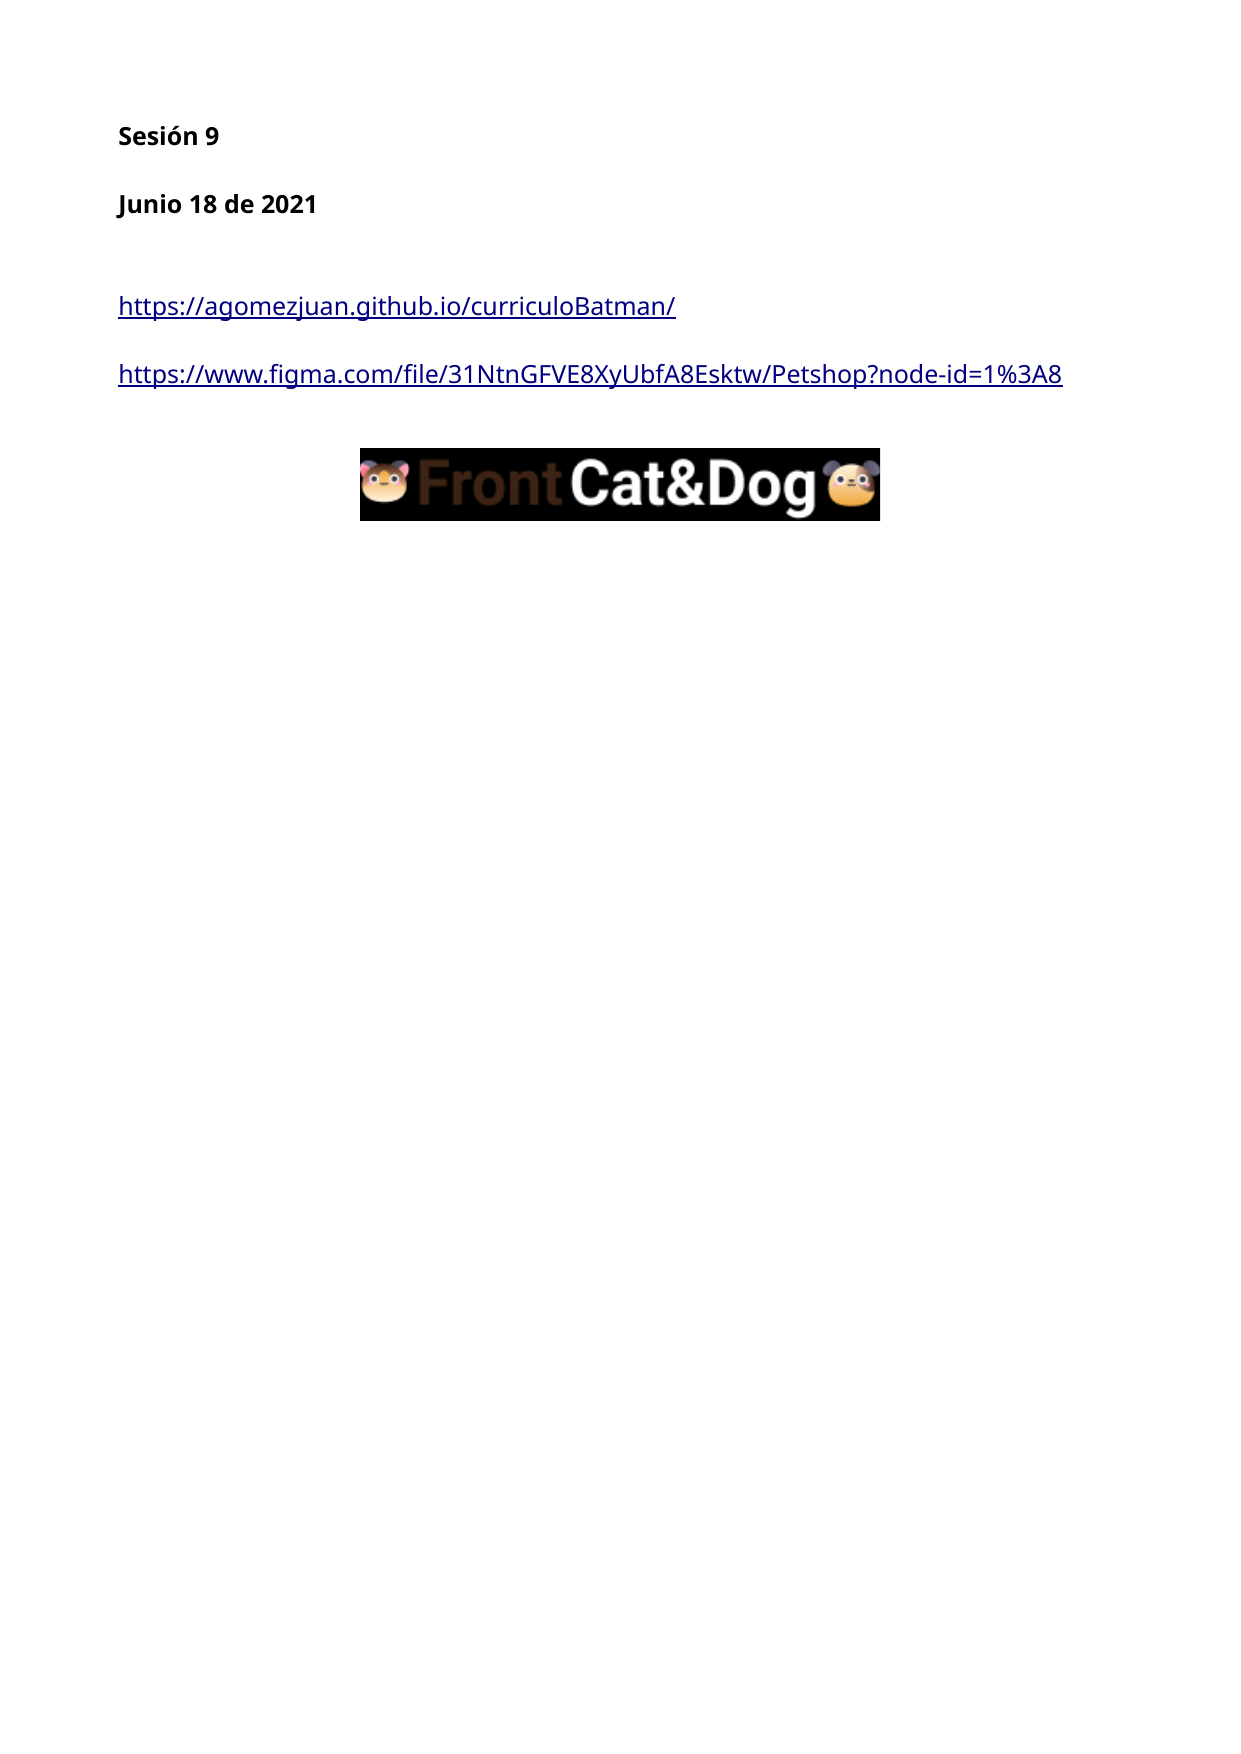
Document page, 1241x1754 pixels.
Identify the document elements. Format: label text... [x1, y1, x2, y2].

text https://www.figma.com/file/31NtnGFVE8XyUbfA8Esktw/Petshop?node-id=1%3A8 [118, 357, 1122, 391]
text Junio 18 de 2021 [118, 186, 1122, 220]
picture [360, 448, 881, 521]
text Sesión 9 [118, 118, 1122, 152]
text https://agomezjuan.github.io/curriculoBatman/ [118, 288, 1122, 322]
